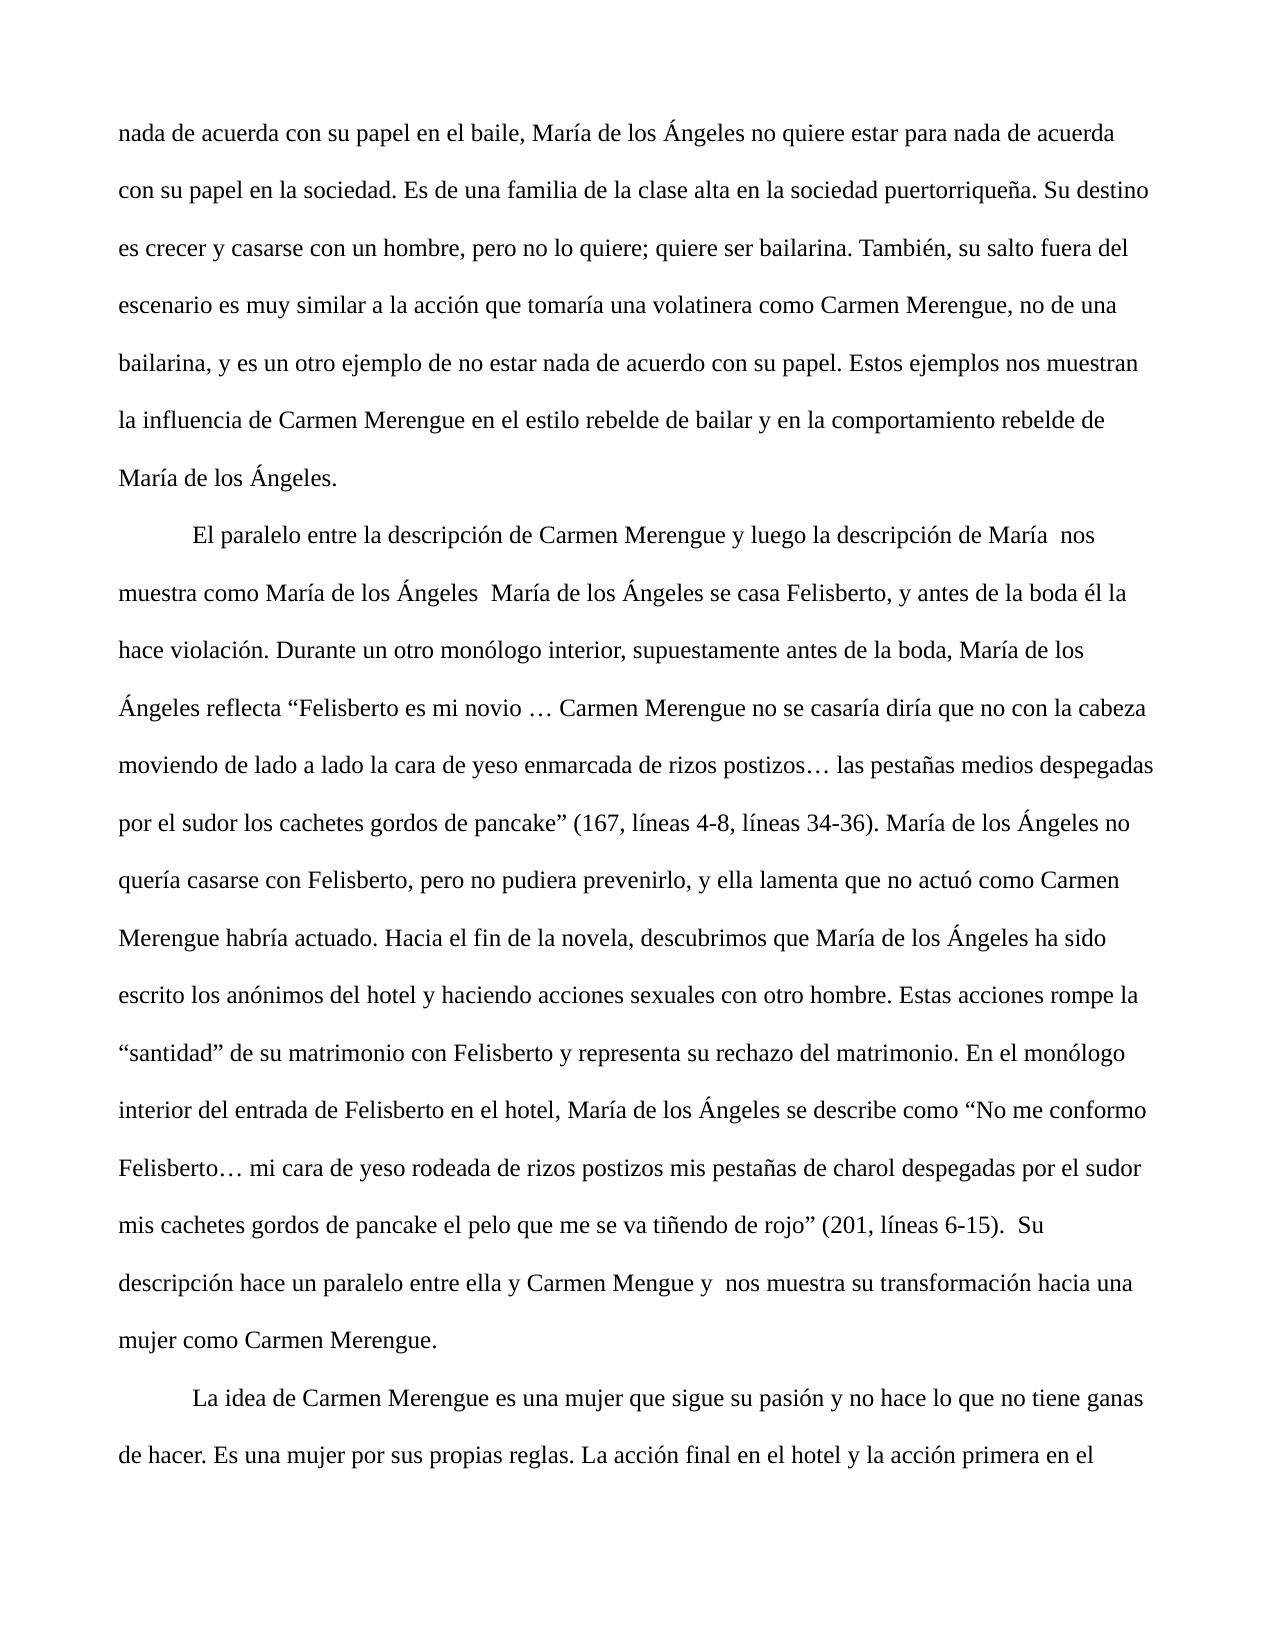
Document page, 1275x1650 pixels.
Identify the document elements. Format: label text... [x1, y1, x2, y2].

text nada de acuerda con su papel en el baile, María de los Ángeles no quiere estar para nada de acuerda con su papel en la sociedad. Es de una familia de la clase alta en la sociedad puertorriqueña. Su destino es crecer y casarse con un hombre, pero no lo quiere; quiere ser bailarina. También, su salto fuera del escenario es muy similar a la acción que tomaría una volatinera como Carmen Merengue, no de una bailarina, y es un otro ejemplo de no estar nada de acuerdo con su papel. Estos ejemplos nos muestran la influencia de Carmen Merengue en el estilo rebelde de bailar y en la comportamiento rebelde de María de los Ángeles. [118, 118, 1157, 492]
text La idea de Carmen Merengue es una mujer que sigue su pasión y no hace lo que no tiene ganas de hacer. Es una mujer por sus propias reglas. La acción final en el hotel y la acción primera en el [118, 1383, 1157, 1469]
text El paralelo entre la descripción de Carmen Merengue y luego la descripción de María nos muestra como María de los Ángeles María de los Ángeles se casa Felisberto, y antes de la boda él la hace violación. Durante un otro monólogo interior, supuestamente antes de la boda, María de los Ángeles reflecta “Felisberto es mi novio … Carmen Merengue no se casaría diría que no con la cabeza moviendo de lado a lado la cara de yeso enmarcada de rizos postizos… las pestañas medios despegadas por el sudor los cachetes gordos de pancake” (167, líneas 4-8, líneas 34-36). María de los Ángeles no quería casarse con Felisberto, pero no pudiera prevenirlo, y ella lamenta que no actuó como Carmen Merengue habría actuado. Hacia el fin de la novela, descubrimos que María de los Ángeles ha sido escrito los anónimos del hotel y haciendo acciones sexuales con otro hombre. Estas acciones rompe la “santidad” de su matrimonio con Felisberto y representa su rechazo del matrimonio. En el monólogo interior del entrada de Felisberto en el hotel, María de los Ángeles se describe como “No me conformo Felisberto… mi cara de yeso rodeada de rizos postizos mis pestañas de charol despegadas por el sudor mis cachetes gordos de pancake el pelo que me se va tiñendo de rojo” (201, líneas 6-15). Su descripción hace un paralelo entre ella y Carmen Mengue y nos muestra su transformación hacia una mujer como Carmen Merengue. [118, 521, 1157, 1354]
